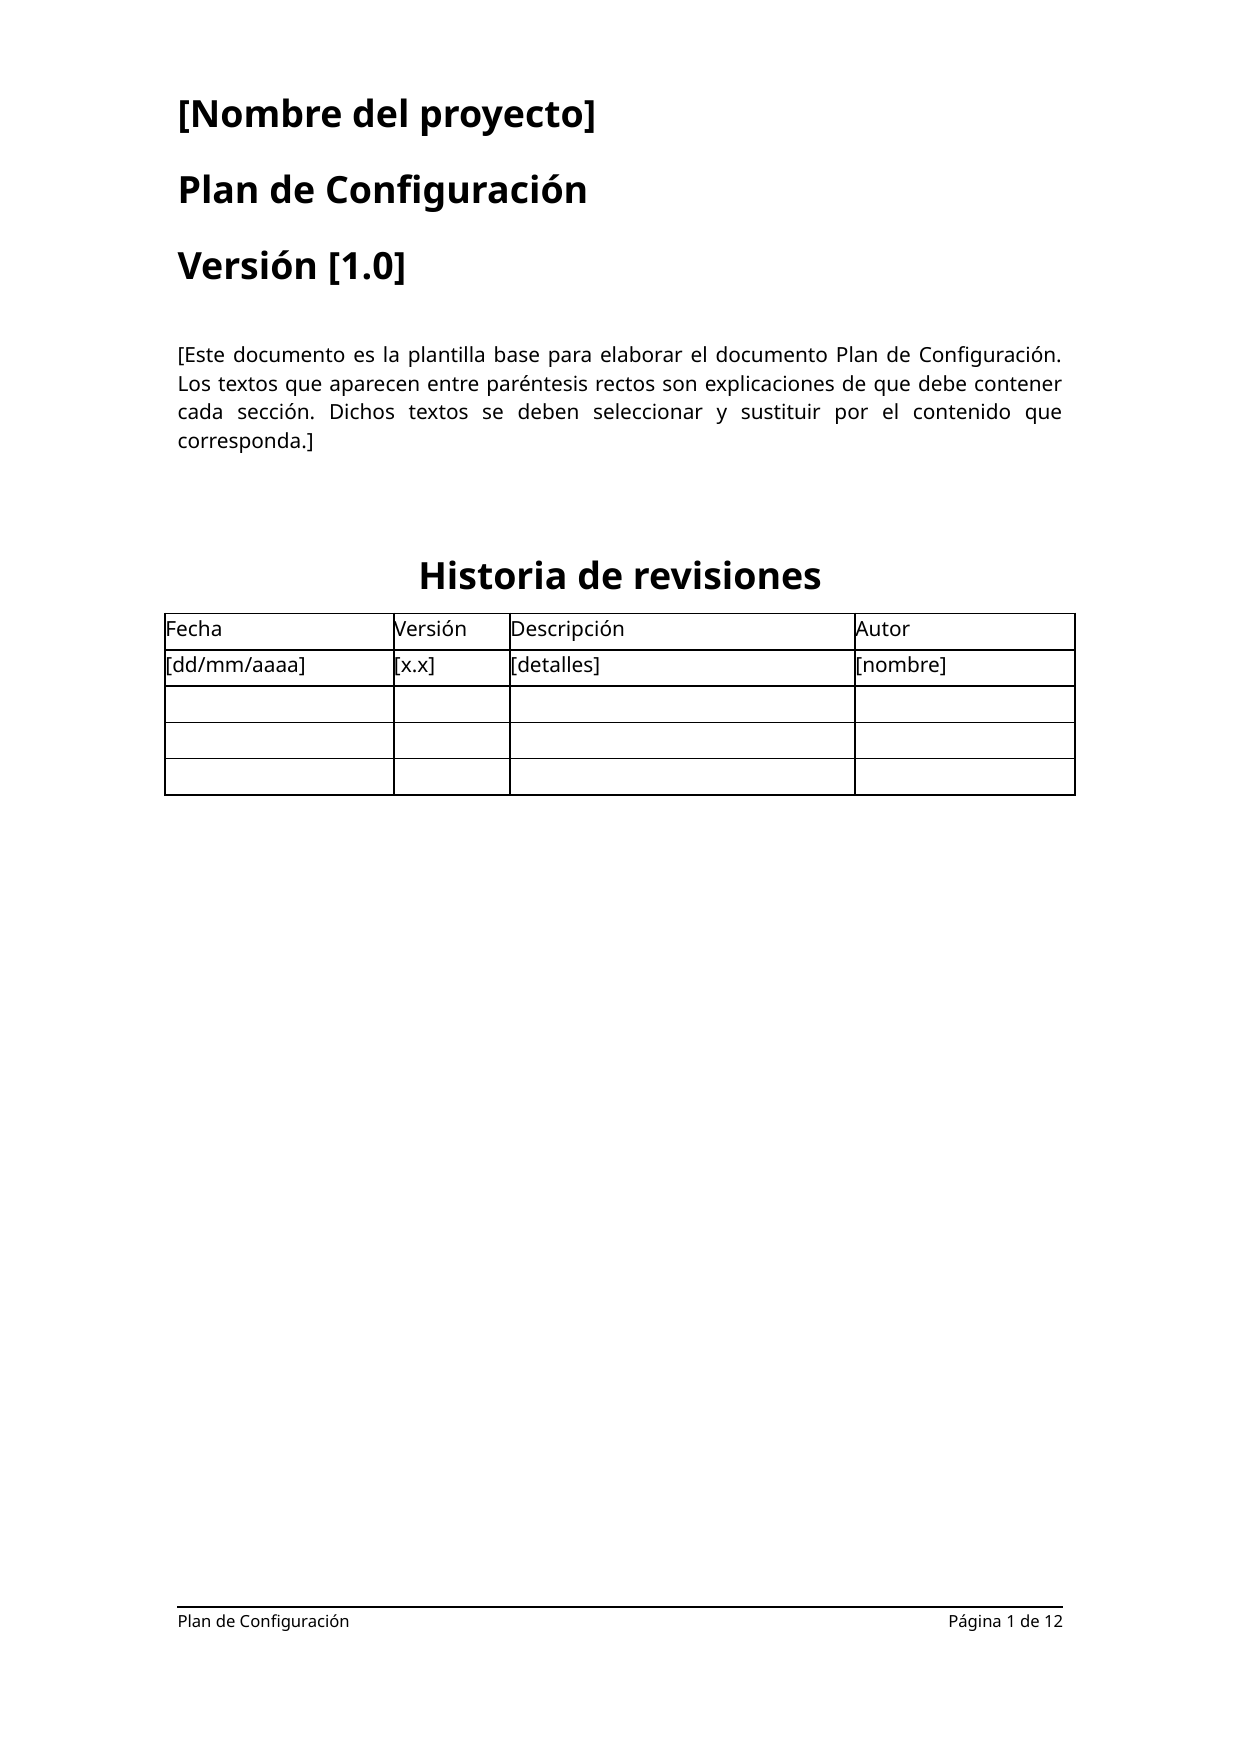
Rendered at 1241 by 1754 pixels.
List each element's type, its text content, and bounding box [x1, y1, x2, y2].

table_cell [511, 687, 854, 721]
table_cell [166, 687, 393, 721]
text [Este documento es la plantilla base para elaborar el documento Plan de Configuración. Los textos que aparecen entre paréntesis rectos son explicaciones de que debe contener cada sección. Dichos textos se deben seleccionar y sustituir por el contenido que corresponda.] [177, 341, 1063, 454]
table_cell [856, 687, 1074, 721]
table_header Fecha [166, 614, 393, 649]
subtitle [Nombre del proyecto] [177, 87, 1063, 138]
table_cell [511, 759, 854, 794]
table_cell [511, 723, 854, 758]
table_cell [856, 723, 1074, 758]
table_cell [166, 759, 393, 794]
table_header Versión [395, 614, 509, 649]
table_cell [detalles] [511, 651, 854, 685]
table_header Autor [856, 614, 1074, 649]
subtitle Plan de Configuración [177, 163, 1063, 214]
table_cell [395, 723, 509, 758]
subtitle Historia de revisiones [177, 549, 1063, 600]
subtitle Versión [1.0] [177, 239, 1063, 291]
table_cell [166, 723, 393, 758]
table_cell [nombre] [856, 651, 1074, 685]
table_cell [395, 759, 509, 794]
table_cell [x.x] [395, 651, 509, 685]
table_cell [856, 759, 1074, 794]
table_header Descripción [511, 614, 854, 649]
table_cell [395, 687, 509, 721]
table_cell [dd/mm/aaaa] [166, 651, 393, 685]
